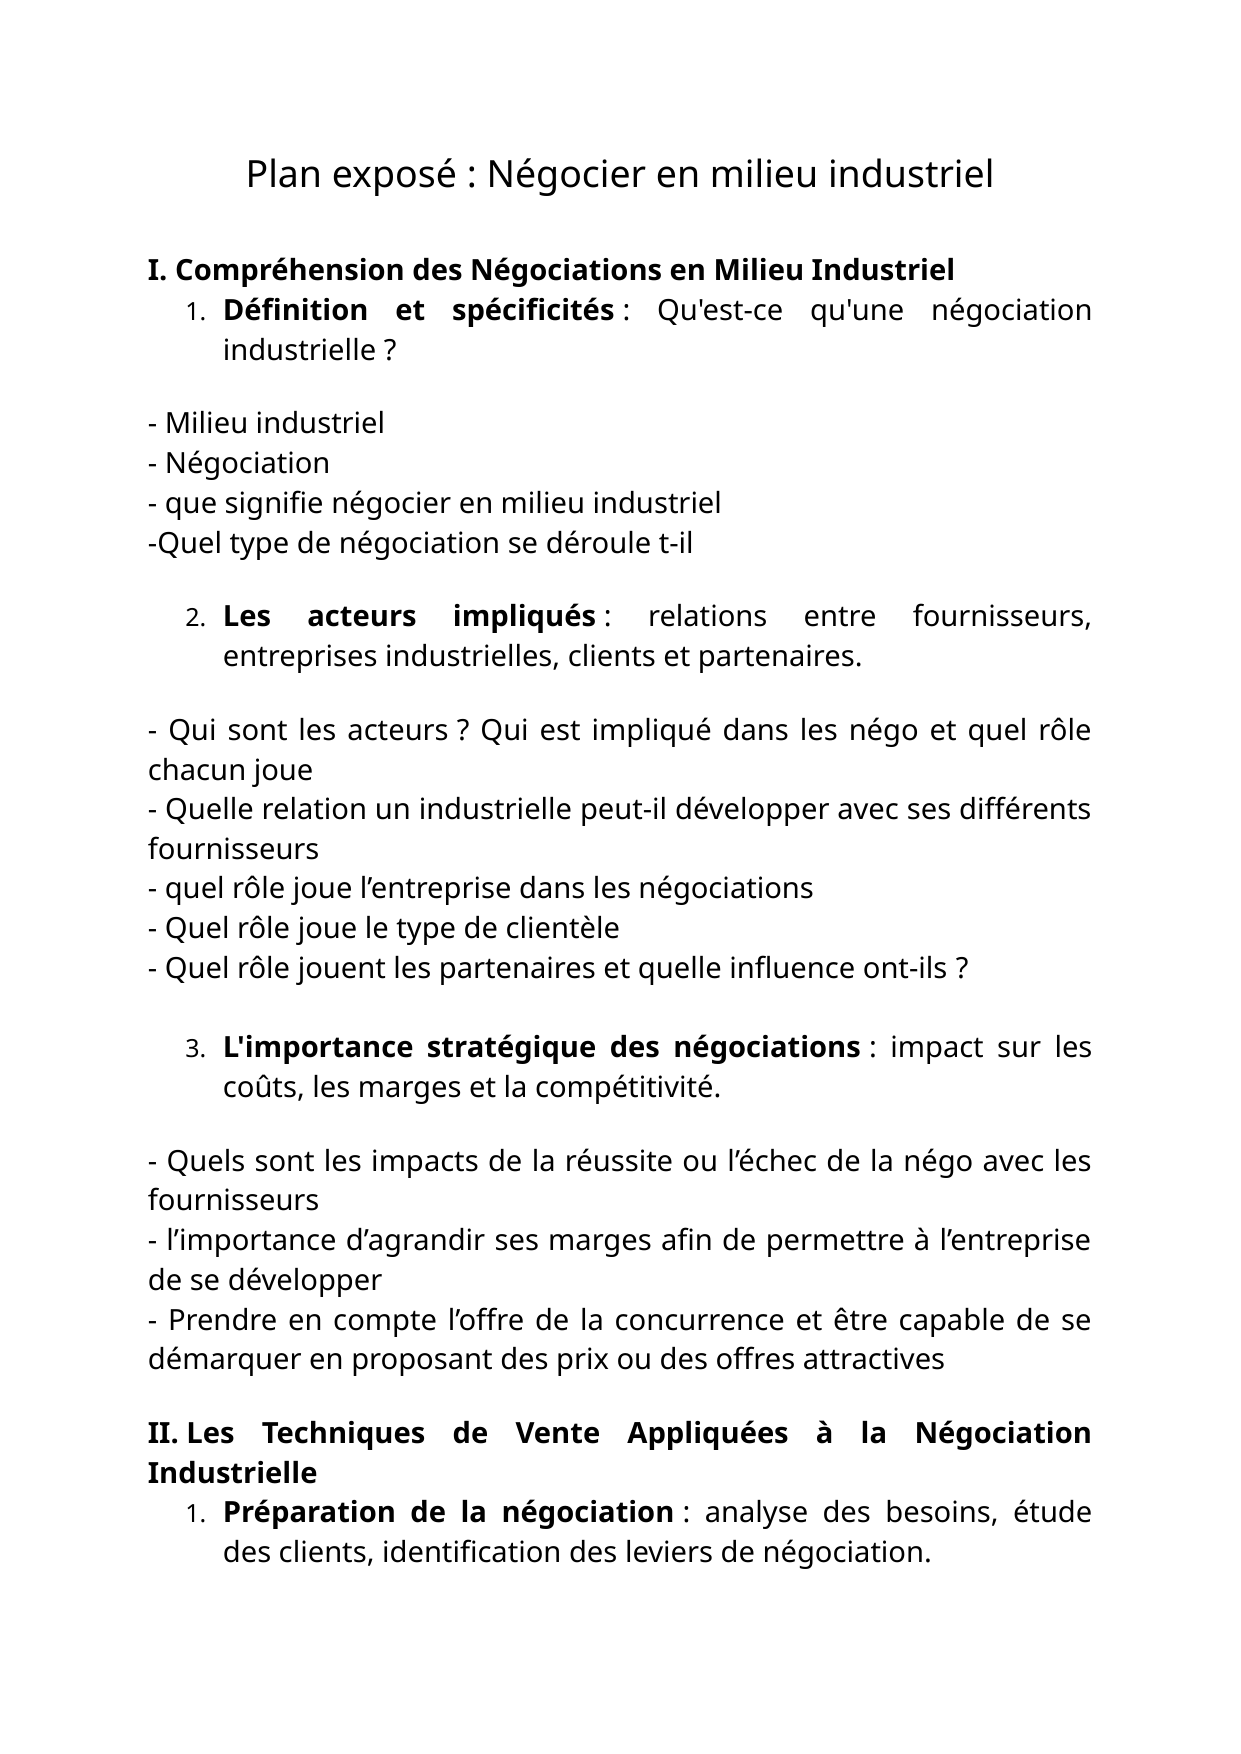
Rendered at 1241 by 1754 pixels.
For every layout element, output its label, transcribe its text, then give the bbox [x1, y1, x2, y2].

text - Quels sont les impacts de la réussite ou l’échec de la négo avec les fournisseurs [148, 1140, 1093, 1219]
text - l’importance d’agrandir ses marges afin de permettre à l’entreprise de se développer [148, 1219, 1093, 1299]
text I. Compréhension des Négociations en Milieu Industriel [148, 250, 1093, 289]
text - que signifie négocier en milieu industriel [148, 482, 1093, 522]
text -Quel type de négociation se déroule t-il [148, 522, 1093, 562]
text Plan exposé : Négocier en milieu industriel [148, 148, 1093, 199]
list L'importance stratégique des négociations : impact sur les coûts, les marges et la compétitivité. [185, 1027, 1093, 1106]
text - Prendre en compte l’offre de la concurrence et être capable de se démarquer en proposant des prix ou des offres attractives [148, 1299, 1093, 1378]
list Les acteurs impliqués : relations entre fournisseurs, entreprises industrielles, clients et partenaires. [185, 596, 1093, 675]
text - Qui sont les acteurs ? Qui est impliqué dans les négo et quel rôle chacun joue [148, 709, 1093, 788]
text II. Les Techniques de Vente Appliquées à la Négociation Industrielle [148, 1412, 1093, 1492]
text - Milieu industriel [148, 403, 1093, 442]
text - quel rôle joue l’entreprise dans les négociations [148, 868, 1093, 907]
text - Négociation [148, 442, 1093, 482]
text - Quel rôle joue le type de clientèle [148, 907, 1093, 947]
text - Quel rôle jouent les partenaires et quelle influence ont-ils ? [148, 947, 1093, 987]
text - Quelle relation un industrielle peut-il développer avec ses différents fournisseurs [148, 788, 1093, 868]
list Définition et spécificités : Qu'est-ce qu'une négociation industrielle ? [185, 289, 1093, 369]
list Préparation de la négociation : analyse des besoins, étude des clients, identification des leviers de négociation. [185, 1492, 1093, 1571]
